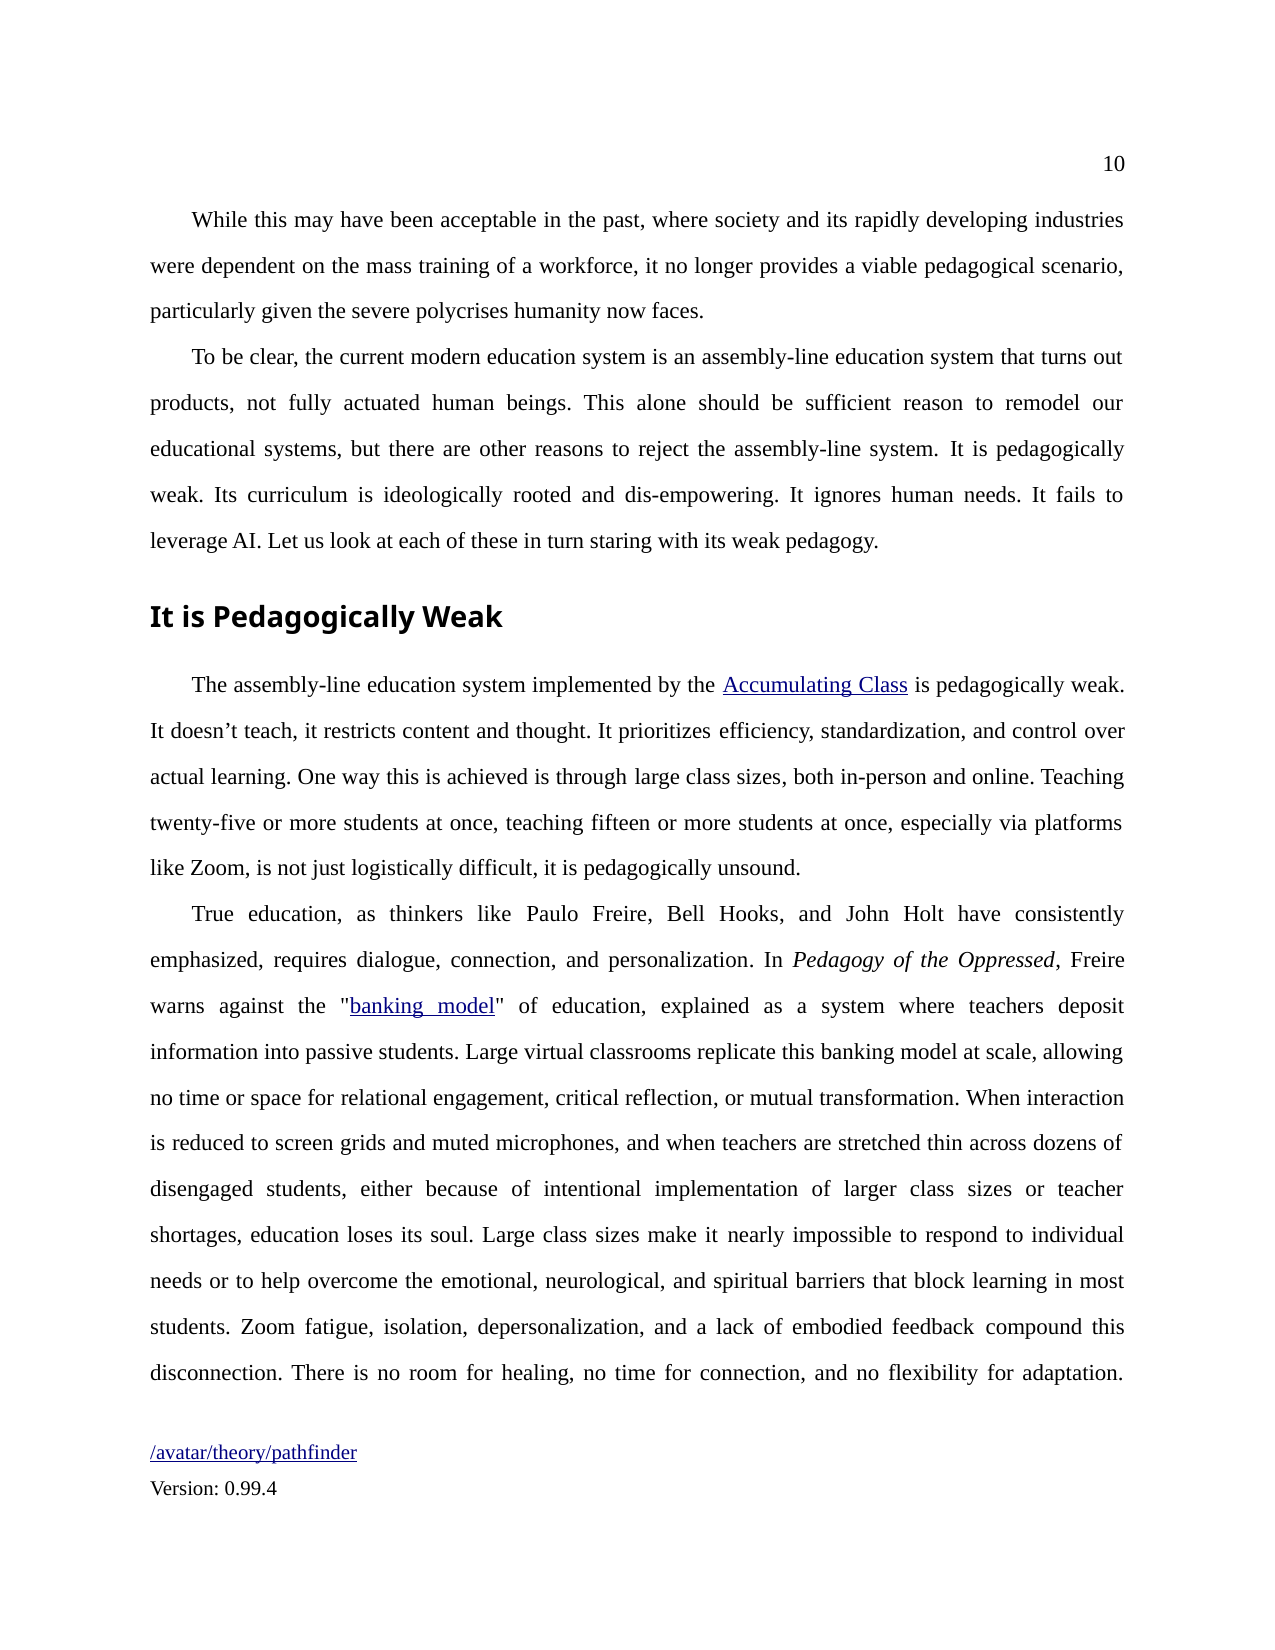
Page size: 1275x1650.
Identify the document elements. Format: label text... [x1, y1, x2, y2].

text To be clear, the current modern education system is an assembly-line education system that turns out products, not fully actuated human beings. This alone should be sufficient reason to remodel our educational systems, but there are other reasons to reject the assembly-line system. It is pedagogically weak. Its curriculum is ideologically rooted and dis-empowering. It ignores human needs. It fails to leverage AI. Let us look at each of these in turn staring with its weak pedagogy. [150, 343, 1125, 553]
text While this may have been acceptable in the past, where society and its rapidly developing industries were dependent on the mass training of a workforce, it no longer provides a viable pedagogical scenario, particularly given the severe polycrises humanity now faces. [150, 206, 1125, 324]
text True education, as thinkers like Paulo Freire, Bell Hooks, and John Holt have consistently emphasized, requires dialogue, connection, and personalization. In Pedagogy of the Oppressed, Freire warns against the "banking model" of education, explained as a system where teachers deposit information into passive students. Large virtual classrooms replicate this banking model at scale, allowing no time or space for relational engagement, critical reflection, or mutual transformation. When interaction is reduced to screen grids and muted microphones, and when teachers are stretched thin across dozens of disengaged students, either because of intentional implementation of larger class sizes or teacher shortages, education loses its soul. Large class sizes make it nearly impossible to respond to individual needs or to help overcome the emotional, neurological, and spiritual barriers that block learning in most students. Zoom fatigue, isolation, depersonalization, and a lack of embodied feedback compound this disconnection. There is no room for healing, no time for connection, and no flexibility for adaptation. [150, 900, 1125, 1385]
text The assembly-line education system implemented by the Accumulating Class is pedagogically weak. It doesn’t teach, it restricts content and thought. It prioritizes efficiency, standardization, and control over actual learning. One way this is achieved is through large class sizes, both in-person and online. Teaching twenty-five or more students at once, teaching fifteen or more students at once, especially via platforms like Zoom, is not just logistically difficult, it is pedagogically unsound. [150, 671, 1125, 881]
subtitle It is Pedagogically Weak [150, 596, 1125, 636]
